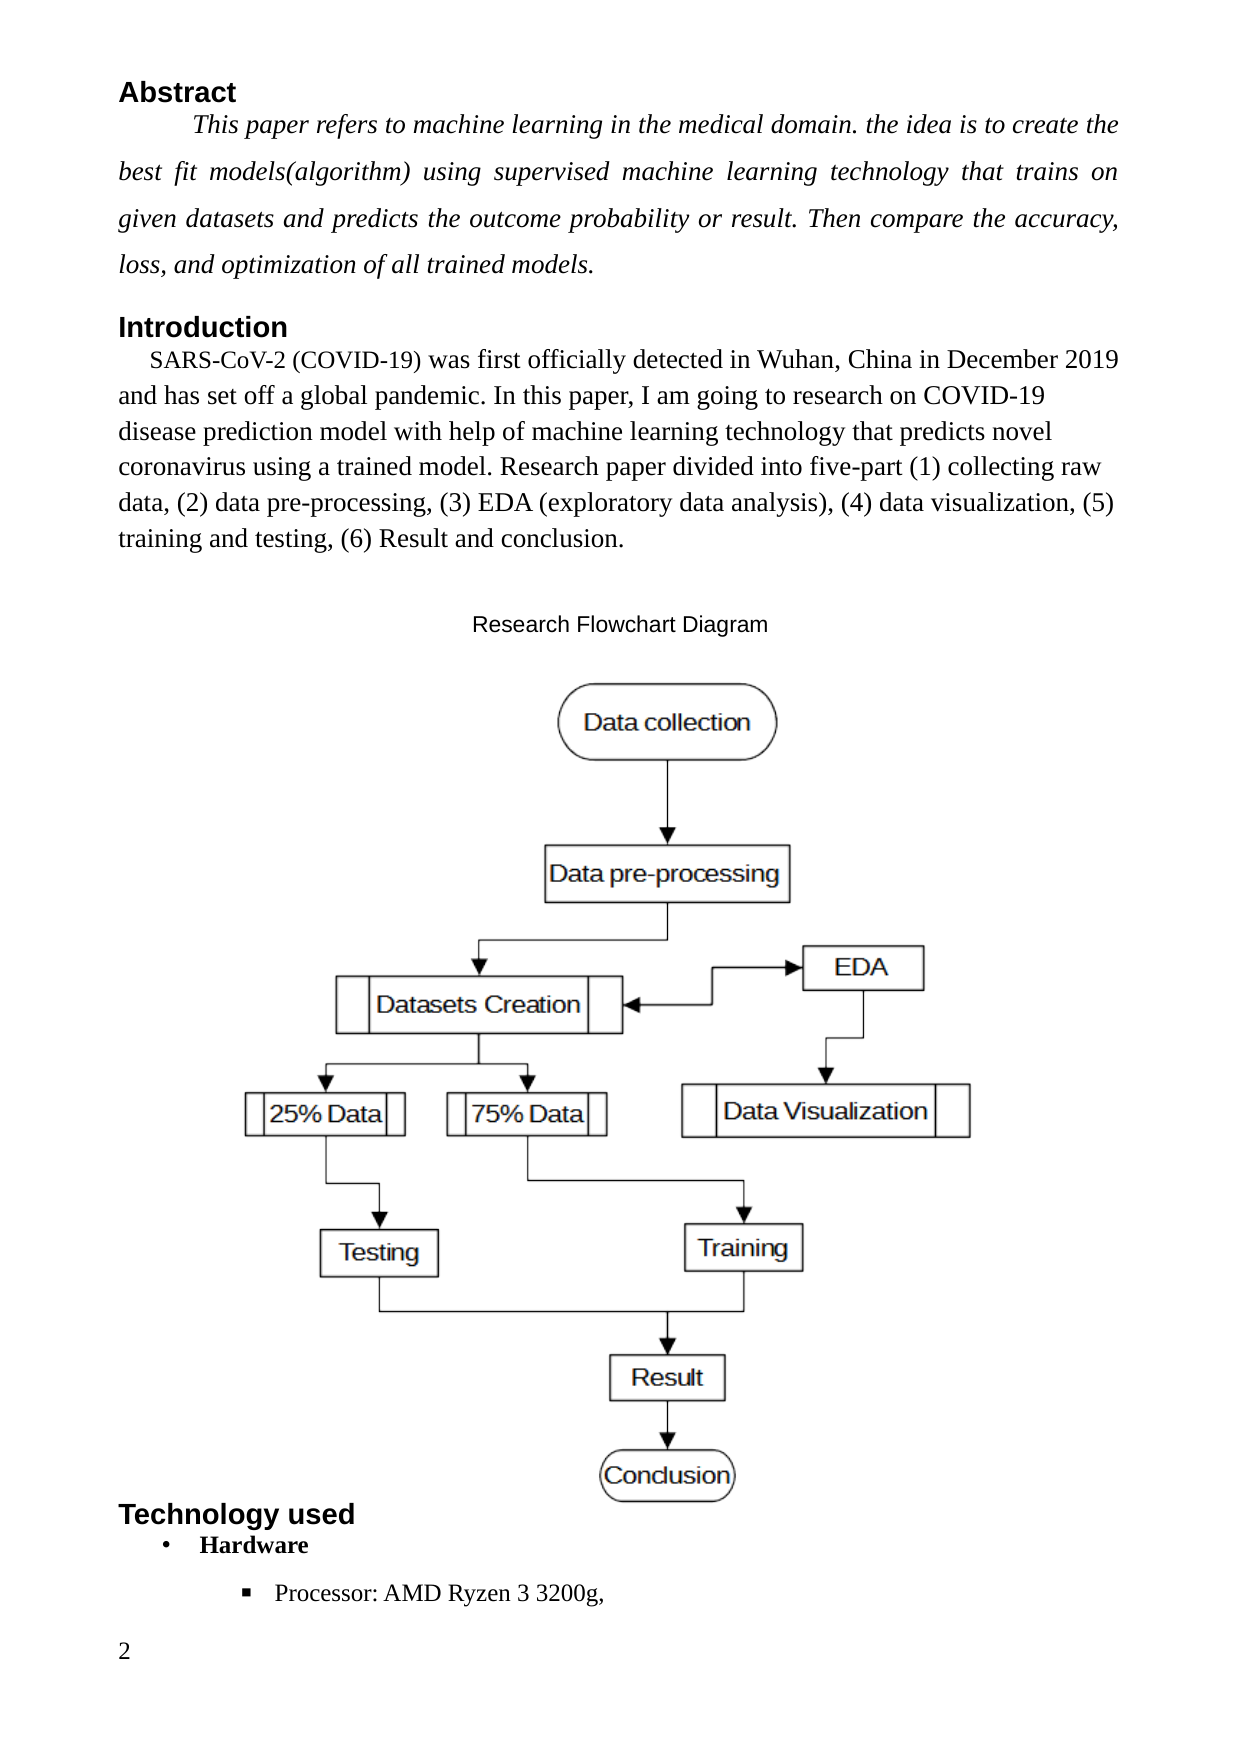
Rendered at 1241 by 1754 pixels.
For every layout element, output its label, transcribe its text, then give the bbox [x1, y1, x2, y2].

subtitle Abstract [118, 75, 1122, 108]
subtitle Introduction [118, 310, 1122, 343]
list Hardware [162, 1531, 1122, 1559]
subtitle Research Flowchart Diagram [118, 611, 1122, 637]
text SARS-CoV-2 (COVID-19) was first officially detected in Wuhan, China in December 2019 and has set off a global pandemic. In this paper, I am going to research on COVID-19 disease prediction model with help of machine learning technology that predicts novel coronavirus using a trained model. Research paper divided into five-part (1) collecting raw data, (2) data pre-processing, (3) EDA (exploratory data analysis), (4) data visualization, (5) training and testing, (6) Result and conclusion. [118, 343, 1122, 553]
subtitle Technology used [118, 1497, 1122, 1531]
list Processor: AMD Ryzen 3 3200g, [237, 1578, 1122, 1607]
text This paper refers to machine learning in the medical domain. the idea is to create the best fit models(algorithm) using supervised machine learning technology that trains on given datasets and predicts the outcome probability or result. Then compare the accuracy, loss, and optimization of all trained models. [118, 108, 1122, 280]
